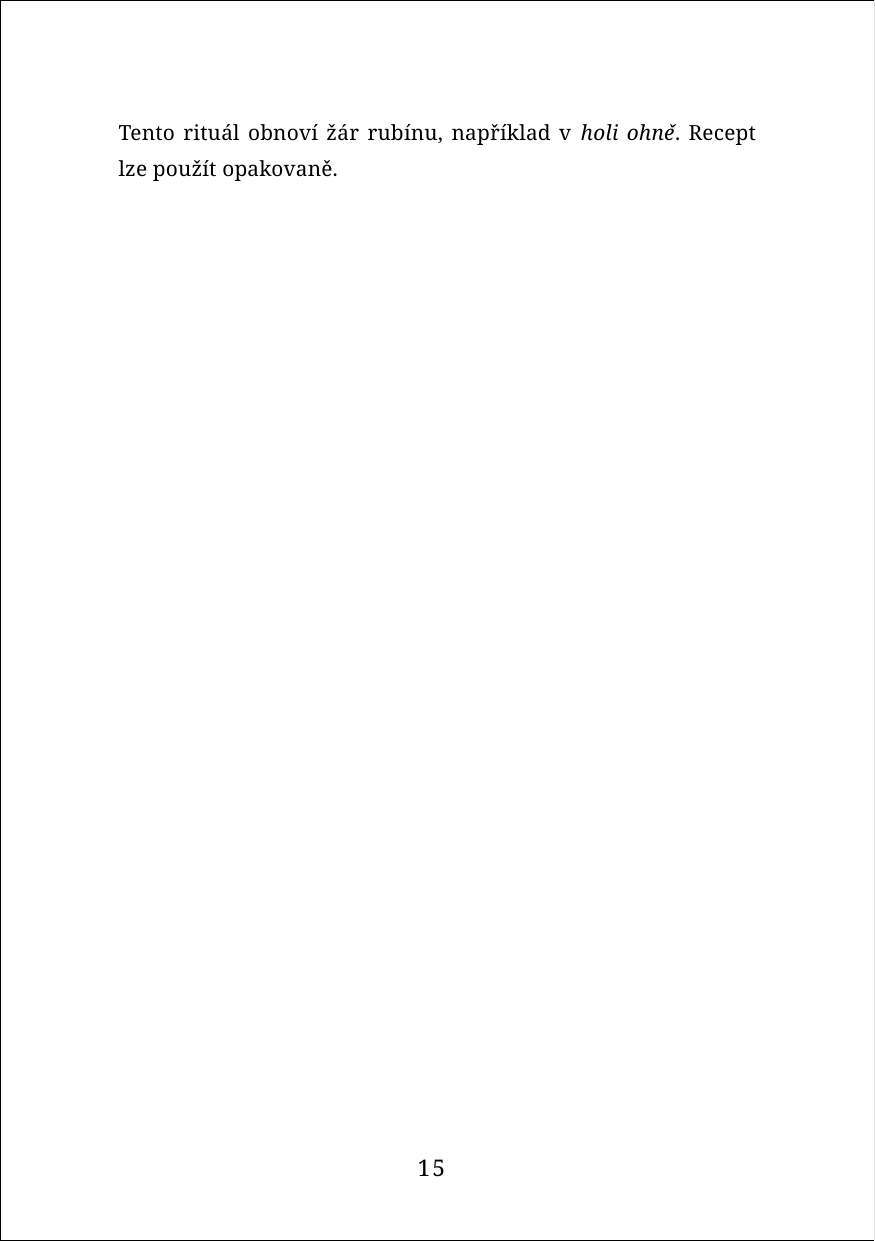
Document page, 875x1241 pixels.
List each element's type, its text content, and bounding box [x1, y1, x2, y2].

text Tento rituál obnoví žár rubínu, například v holi ohně. Recept lze použít opakovaně. [118, 118, 756, 182]
